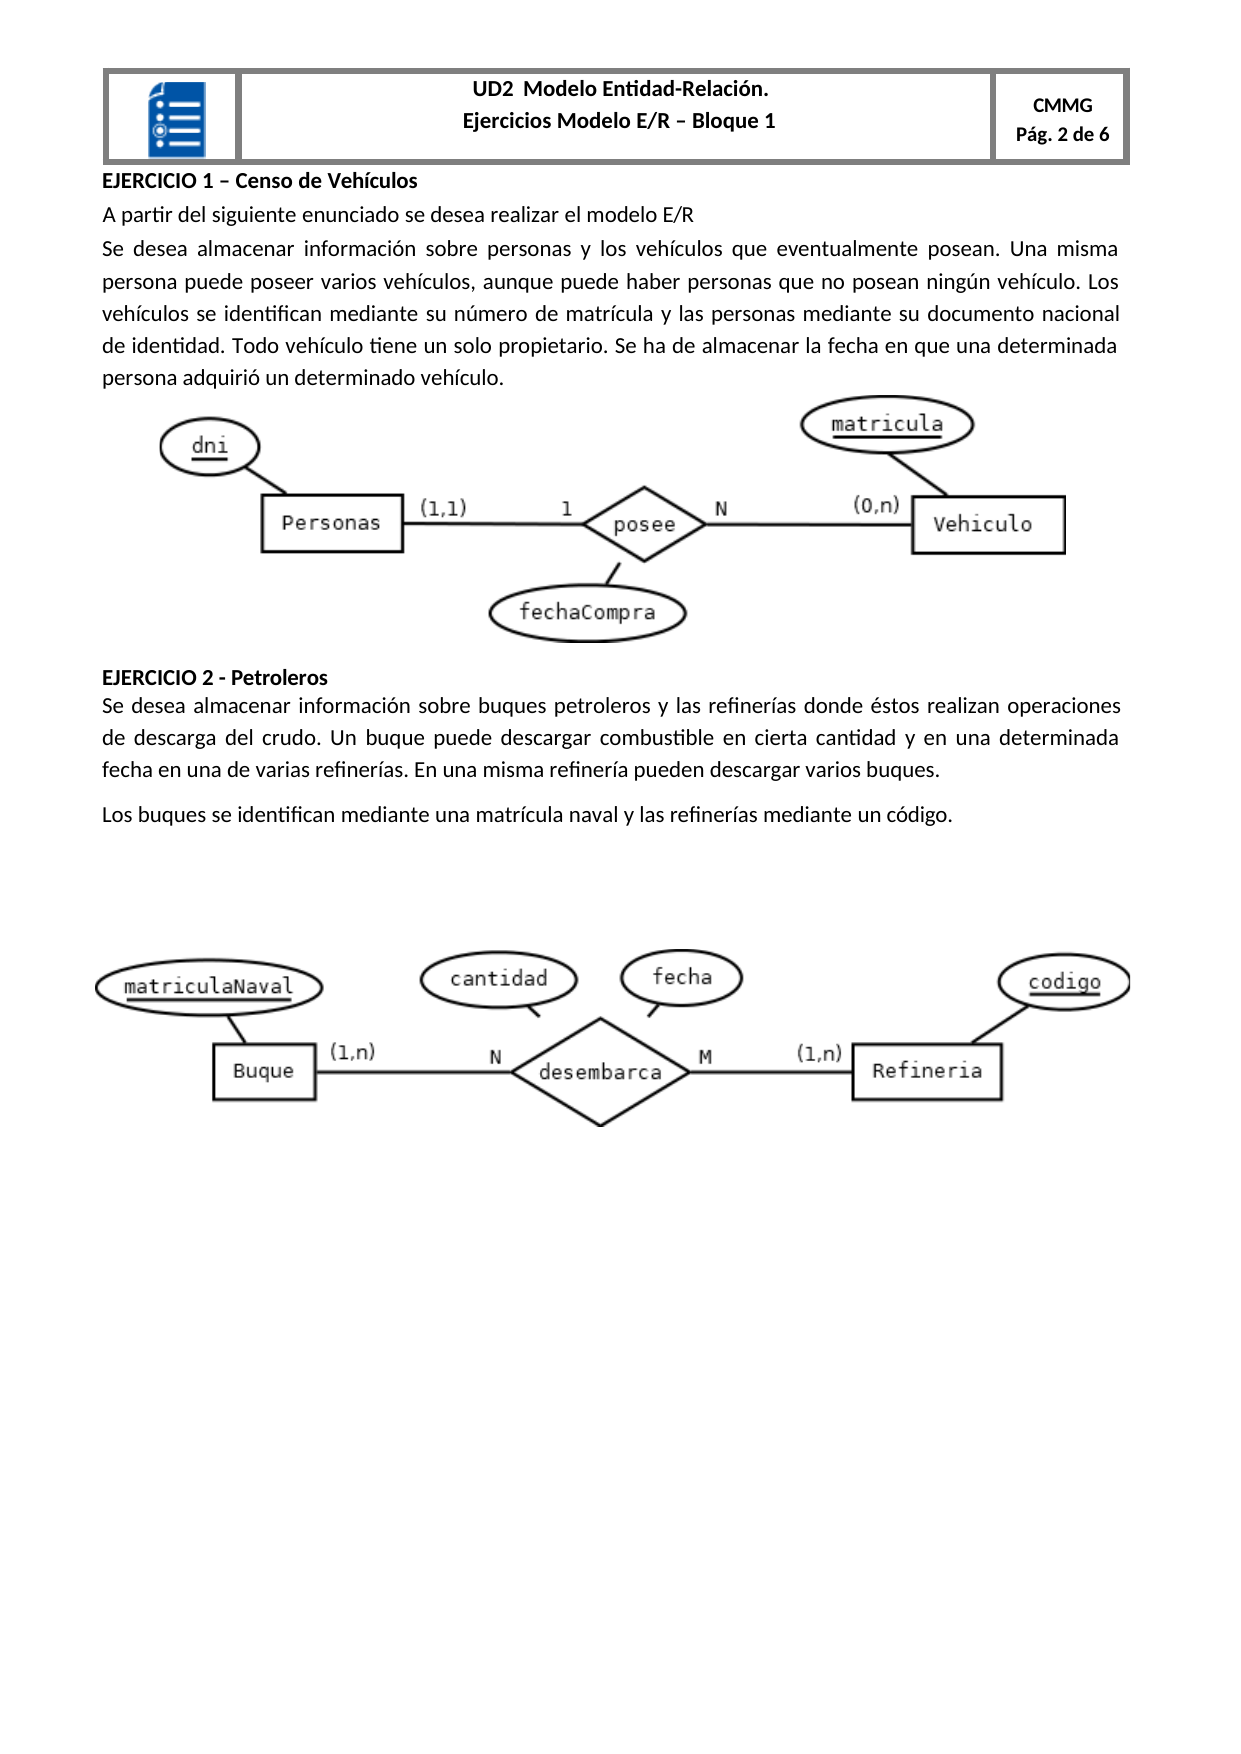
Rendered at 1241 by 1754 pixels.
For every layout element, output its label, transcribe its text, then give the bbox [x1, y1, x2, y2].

subtitle EJERCICIO 2 - Petroleros [102, 450, 1137, 691]
text Se desea almacenar información sobre personas y los vehículos que eventualmente posean. Una misma persona puede poseer varios vehículos, aunque puede haber personas que no posean ningún vehículo. Los vehículos se identifican mediante su número de matrícula y las personas mediante su documento nacional de identidad. Todo vehículo tiene un solo propietario. Se ha de almacenar la fecha en que una determinada persona adquirió un determinado vehículo. [102, 234, 1120, 391]
picture [159, 395, 1066, 643]
picture [95, 949, 1131, 1127]
text A partir del siguiente enunciado se desea realizar el modelo E/R [102, 201, 1137, 229]
text Los buques se identifican mediante una matrícula naval y las refinerías mediante un código. [102, 800, 1137, 828]
picture [148, 82, 206, 159]
subtitle EJERCICIO 1 – Censo de Vehículos [102, 167, 1137, 195]
text Se desea almacenar información sobre buques petroleros y las refinerías donde éstos realizan operaciones de descarga del crudo. Un buque puede descargar combustible en cierta cantidad y en una determinada fecha en una de varias refinerías. En una misma refinería pueden descargar varios buques. [102, 691, 1121, 783]
